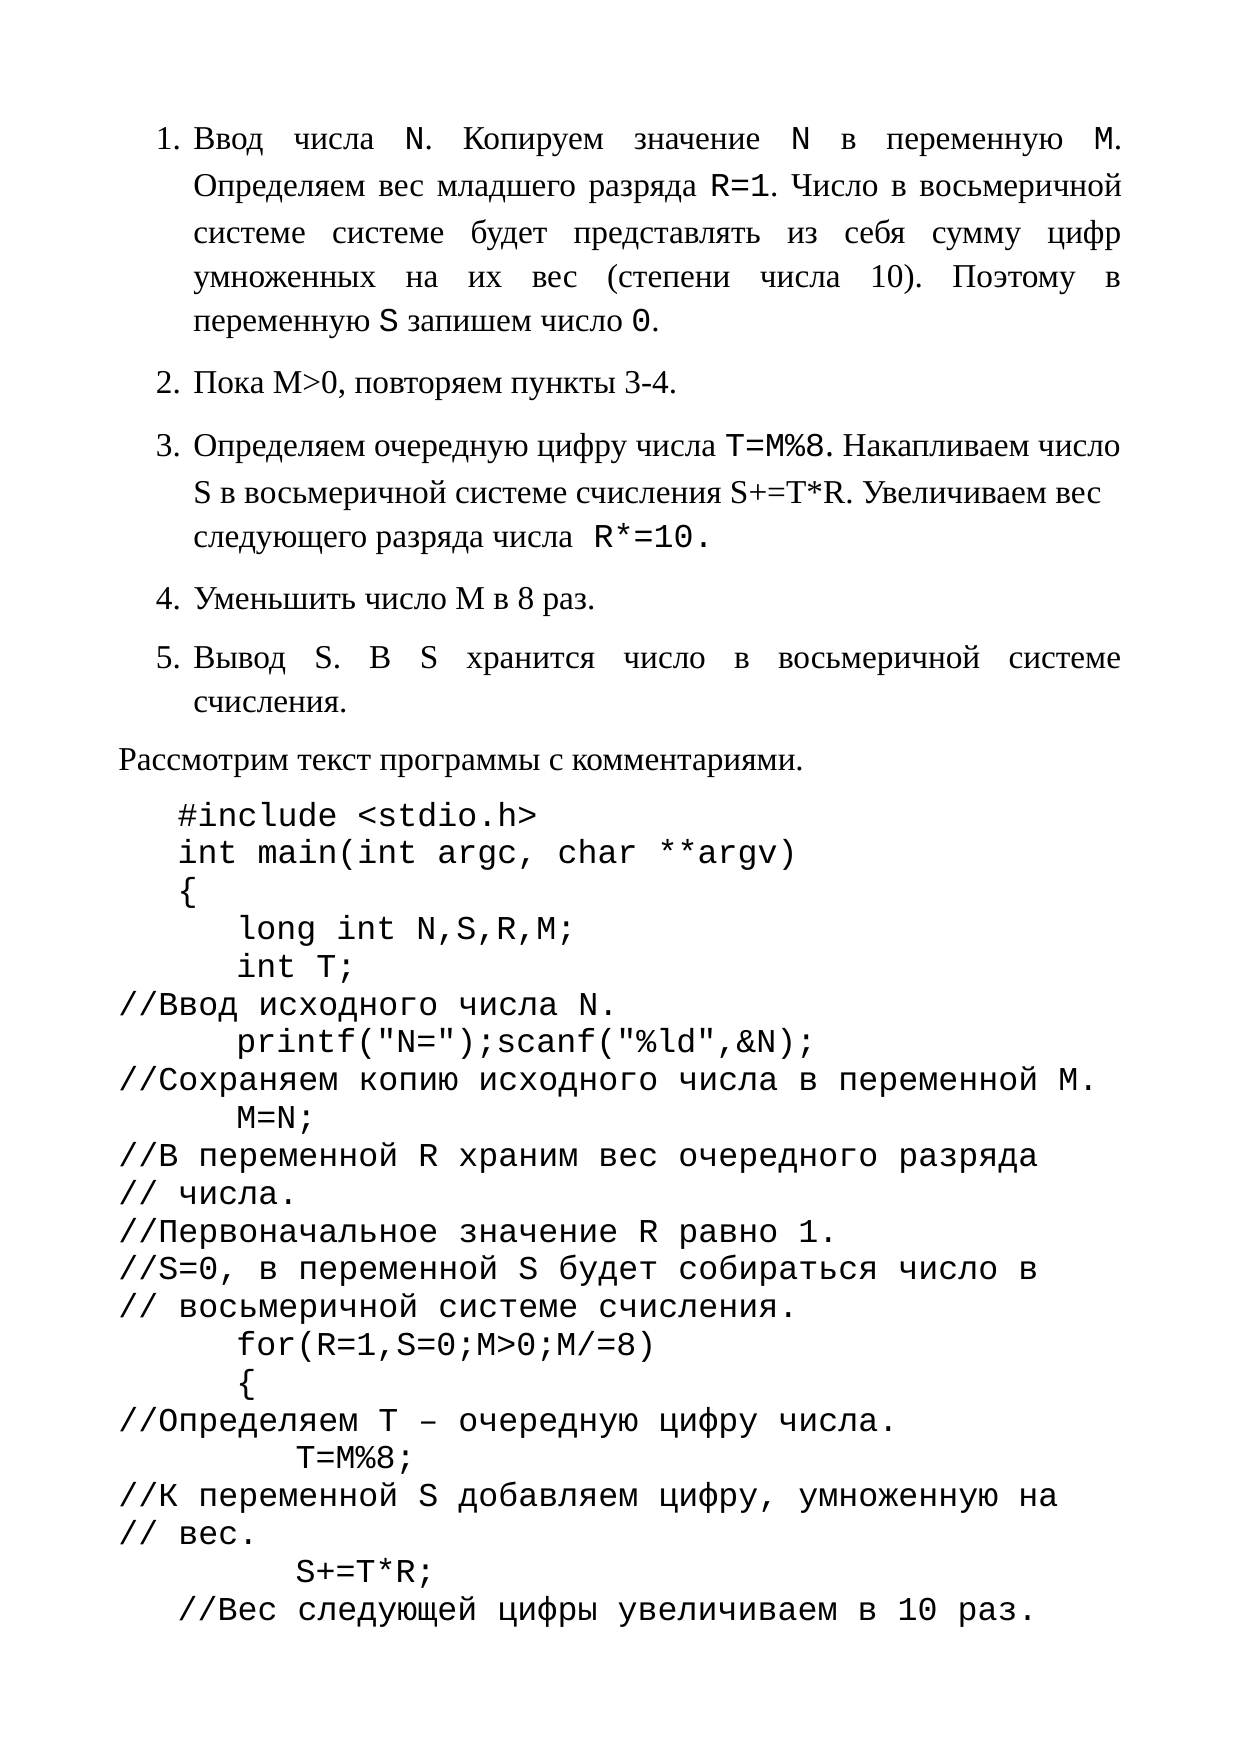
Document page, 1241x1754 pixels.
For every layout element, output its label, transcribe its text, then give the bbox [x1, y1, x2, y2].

text //В переменной R храним вес очередного разряда [118, 1139, 1122, 1176]
text int T; [177, 949, 1122, 987]
list Вывод S. В S хранится число в восьмеричной системе счисления. [156, 637, 1122, 719]
list Пока M>0, повторяем пункты 3-4. [156, 362, 1122, 401]
text long int N,S,R,M; [177, 912, 1122, 949]
text M=N; [177, 1101, 1122, 1139]
text int main(int argc, char **argv) [177, 836, 1122, 874]
list Ввод числа N. Копируем значение N в переменную M. Определяем вес младшего разряда R=1. Число в восьмеричной системе системе будет представлять из себя сумму цифр умноженных на их вес (степени числа 10). Поэтому в переменную S запишем число 0. [156, 118, 1122, 341]
text //Сохраняем копию исходного числа в переменной M. [118, 1063, 1122, 1101]
text // числа. [118, 1176, 1122, 1214]
text //S=0, в переменной S будет собираться число в [118, 1252, 1122, 1290]
text //К переменной S добавляем цифру, умноженную на [118, 1479, 1122, 1517]
text printf("N=");scanf("%ld",&N); [177, 1025, 1122, 1063]
text //Определяем T – очередную цифру числа. [118, 1403, 1122, 1441]
list Уменьшить число M в 8 раз. [156, 578, 1122, 617]
text // восьмеричной системе счисления. [118, 1290, 1122, 1328]
text // вес. [118, 1517, 1122, 1554]
text { [177, 1366, 1122, 1403]
text //Вес следующей цифры увеличиваем в 10 раз. [177, 1592, 1122, 1630]
text #include <stdio.h> [177, 798, 1122, 836]
text T=M%8; [177, 1441, 1122, 1479]
text for(R=1,S=0;M>0;M/=8) [177, 1328, 1122, 1366]
text //Первоначальное значение R равно 1. [118, 1214, 1122, 1252]
text //Ввод исходного числа N. [118, 987, 1122, 1025]
text Рассмотрим текст программы с комментариями. [118, 740, 1122, 778]
list Определяем очередную цифру числа T=M%8. Накапливаем число S в восьмеричной системе счисления S+=T*R. Увеличиваем вес следующего разряда числа R*=10. [156, 421, 1122, 558]
text S+=T*R; [177, 1554, 1122, 1592]
text { [177, 874, 1122, 912]
